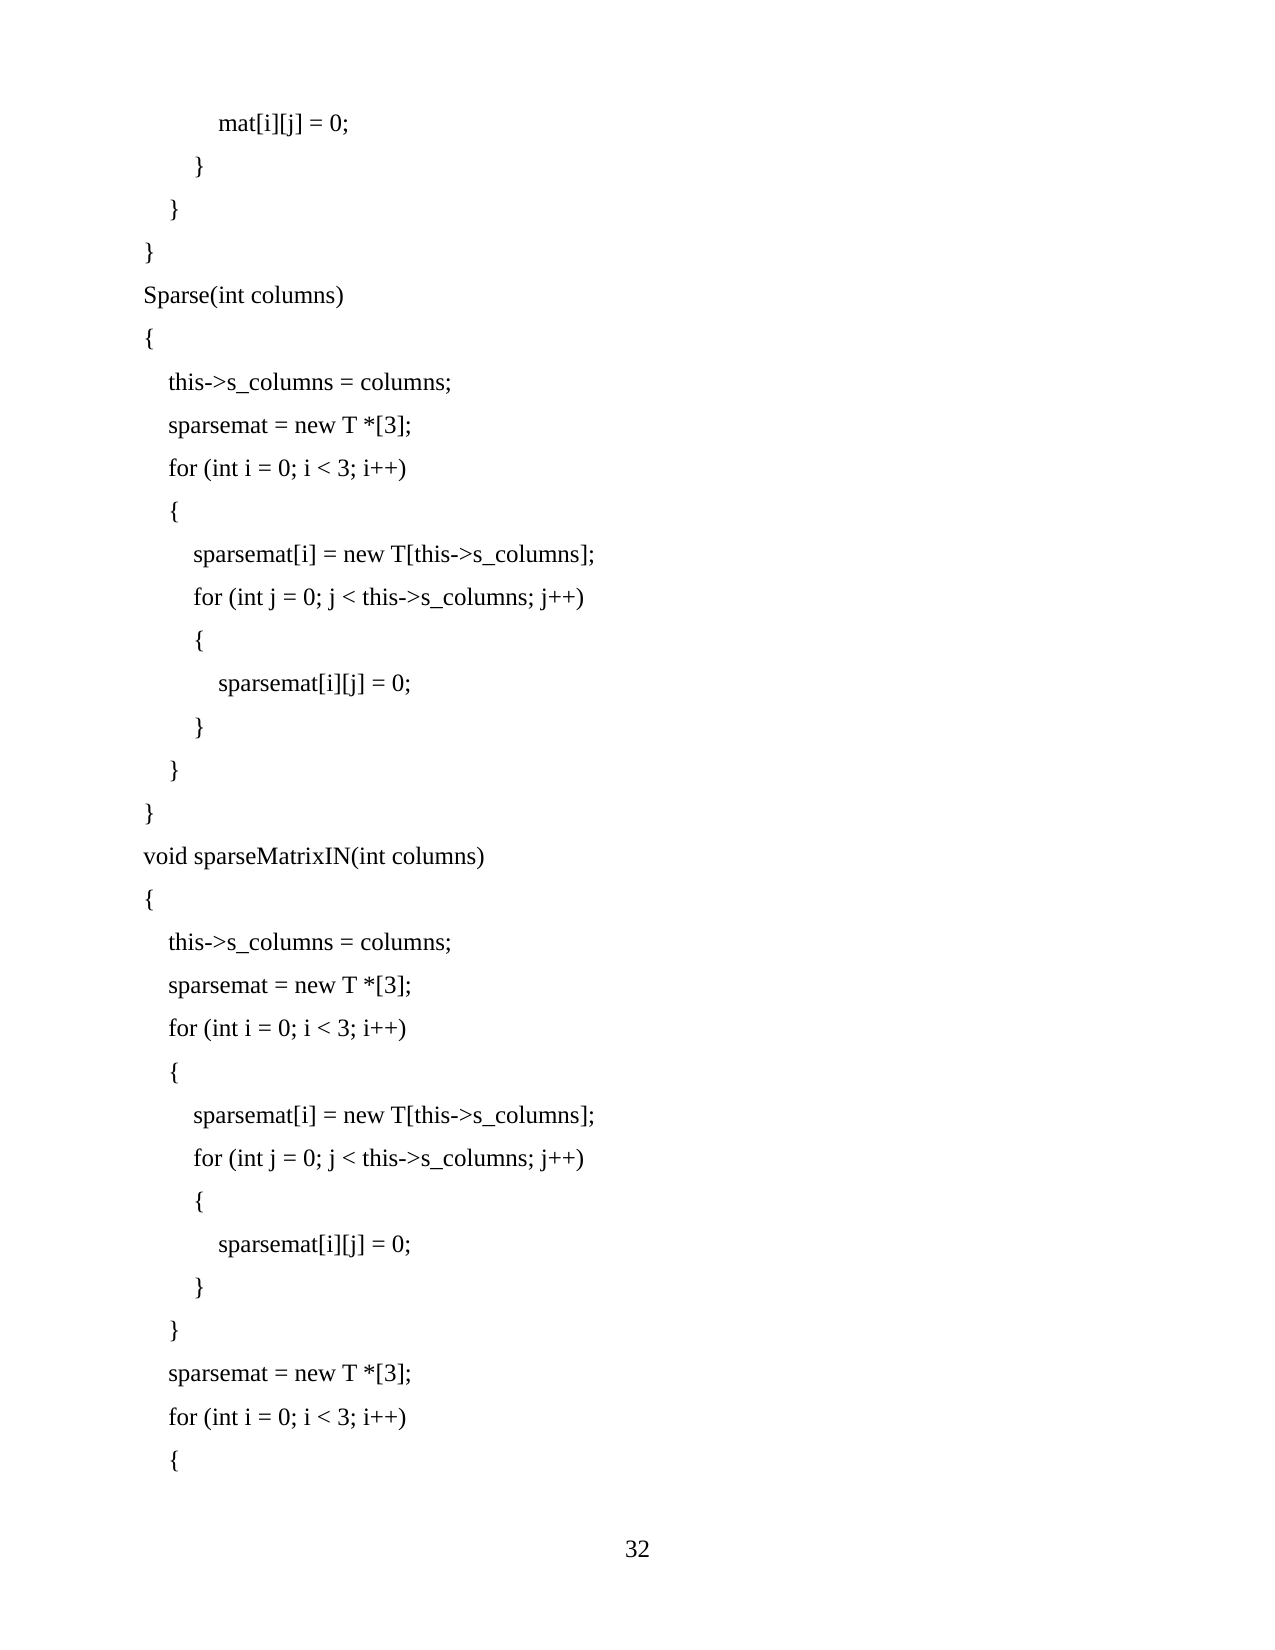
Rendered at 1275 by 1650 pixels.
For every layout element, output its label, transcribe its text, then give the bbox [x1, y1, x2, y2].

text } [118, 151, 1157, 180]
text sparsemat[i][j] = 0; [118, 668, 1157, 697]
text } [118, 194, 1157, 223]
text this->s_columns = columns; [118, 367, 1157, 395]
text { [118, 1445, 1157, 1473]
text { [118, 625, 1157, 654]
text sparsemat = new T *[3]; [118, 970, 1157, 999]
text for (int i = 0; i < 3; i++) [118, 1013, 1157, 1042]
text } [118, 798, 1157, 827]
text { [118, 1186, 1157, 1215]
text { [118, 323, 1157, 352]
text for (int j = 0; j < this->s_columns; j++) [118, 1143, 1157, 1172]
text sparsemat[i] = new T[this->s_columns]; [118, 539, 1157, 568]
text } [118, 712, 1157, 740]
text sparsemat = new T *[3]; [118, 410, 1157, 438]
text for (int j = 0; j < this->s_columns; j++) [118, 582, 1157, 611]
text { [118, 1057, 1157, 1085]
text void sparseMatrixIN(int columns) [118, 841, 1157, 870]
text } [118, 1315, 1157, 1344]
text } [118, 1272, 1157, 1301]
text for (int i = 0; i < 3; i++) [118, 1402, 1157, 1430]
text } [118, 755, 1157, 783]
text sparsemat = new T *[3]; [118, 1358, 1157, 1387]
text sparsemat[i] = new T[this->s_columns]; [118, 1100, 1157, 1128]
text Sparse(int columns) [118, 280, 1157, 309]
text } [118, 237, 1157, 266]
text { [118, 496, 1157, 525]
text this->s_columns = columns; [118, 927, 1157, 956]
text mat[i][j] = 0; [118, 108, 1157, 137]
text { [118, 884, 1157, 913]
text for (int i = 0; i < 3; i++) [118, 453, 1157, 482]
text sparsemat[i][j] = 0; [118, 1229, 1157, 1258]
